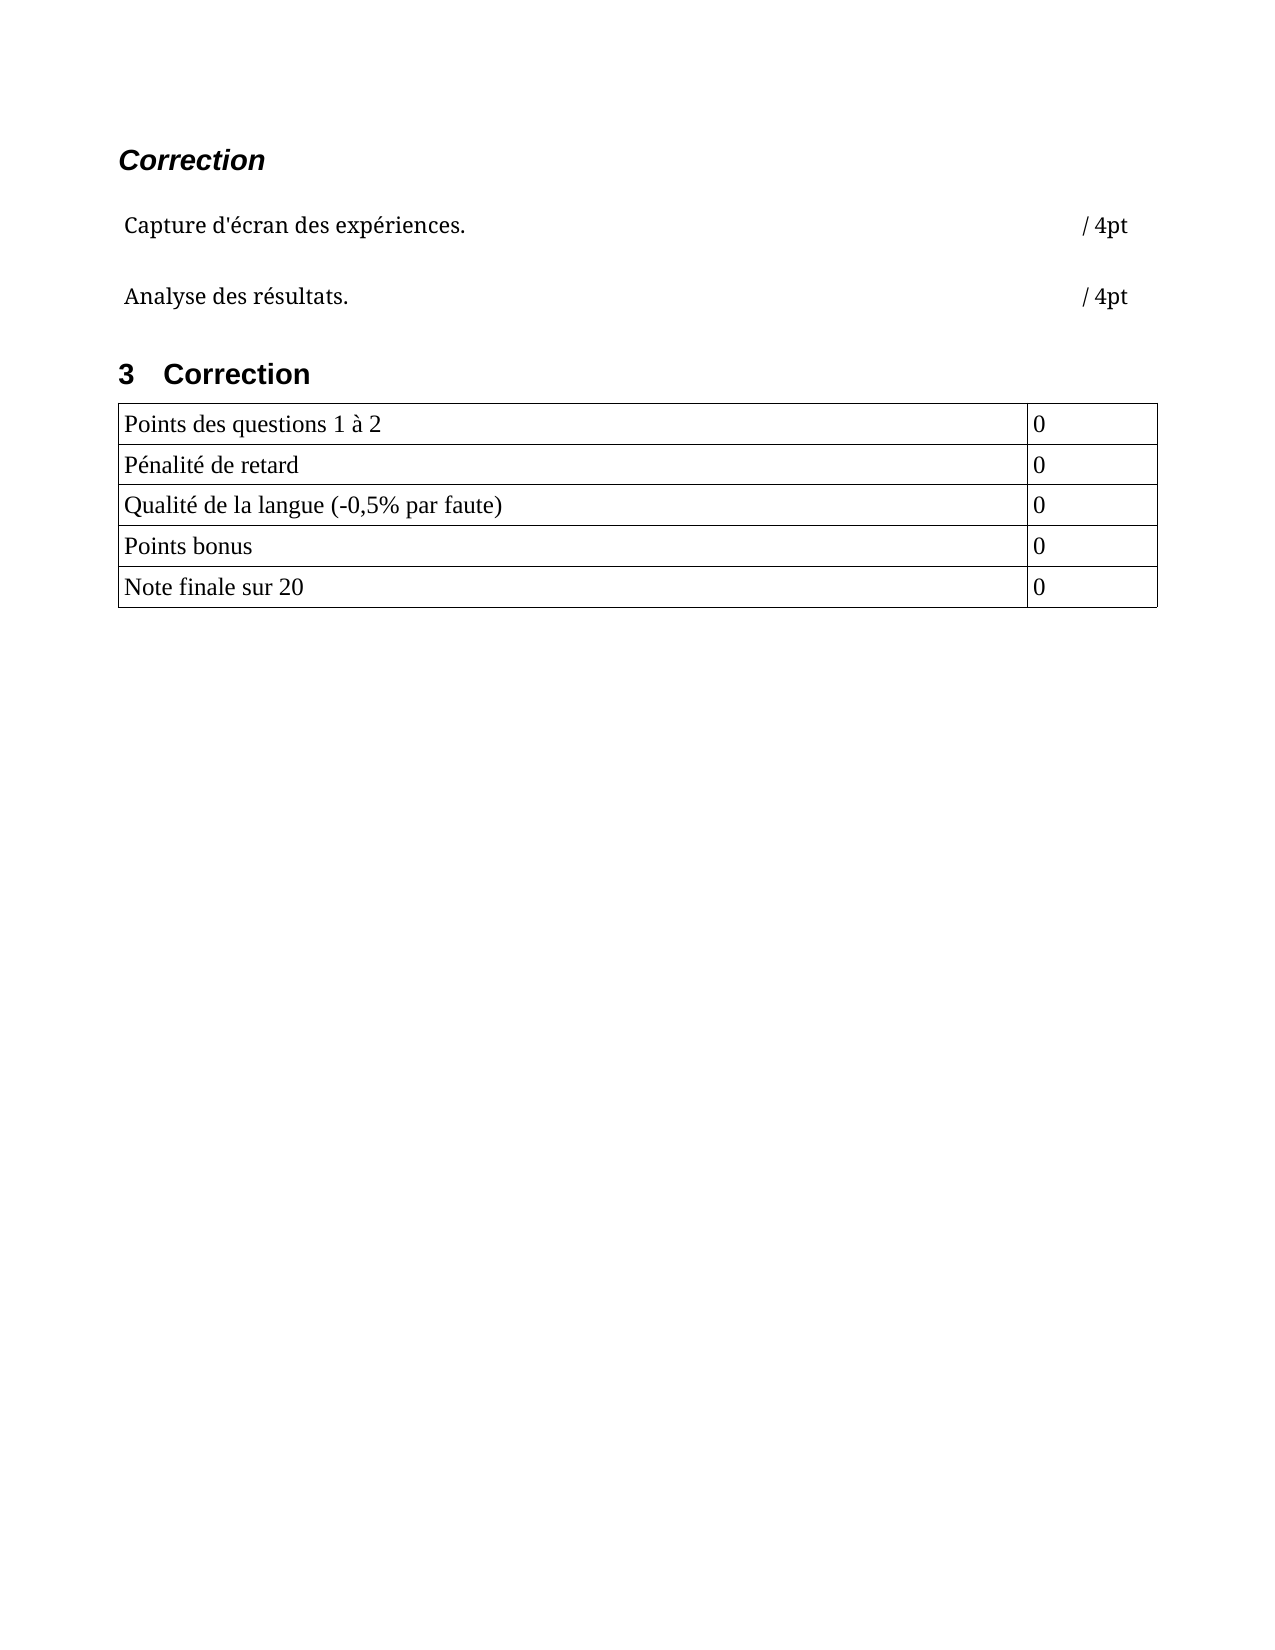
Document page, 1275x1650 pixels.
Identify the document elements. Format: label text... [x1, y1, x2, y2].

table_header 0 [1028, 404, 1157, 443]
table_cell Note finale sur 20 [119, 567, 1027, 606]
table_cell [1008, 260, 1077, 332]
table_cell Points bonus [119, 526, 1027, 566]
table_cell 0 [1028, 567, 1157, 606]
table_cell Qualité de la langue (-0,5% par faute) [119, 485, 1027, 525]
table_cell 0 [1028, 445, 1157, 484]
table_cell Analyse des résultats. [118, 260, 1007, 332]
table_cell 0 [1028, 526, 1157, 566]
table_header / 4pt [1077, 189, 1157, 260]
table_header Capture d'écran des expériences. [118, 189, 1007, 260]
table_cell / 4pt [1077, 260, 1157, 332]
table_header [1008, 189, 1077, 260]
subtitle Correction [118, 143, 1157, 177]
table_cell Pénalité de retard [119, 445, 1027, 484]
table_cell 0 [1028, 485, 1157, 525]
subtitle Correction [118, 357, 1157, 390]
table_header Points des questions 1 à 2 [119, 404, 1027, 443]
